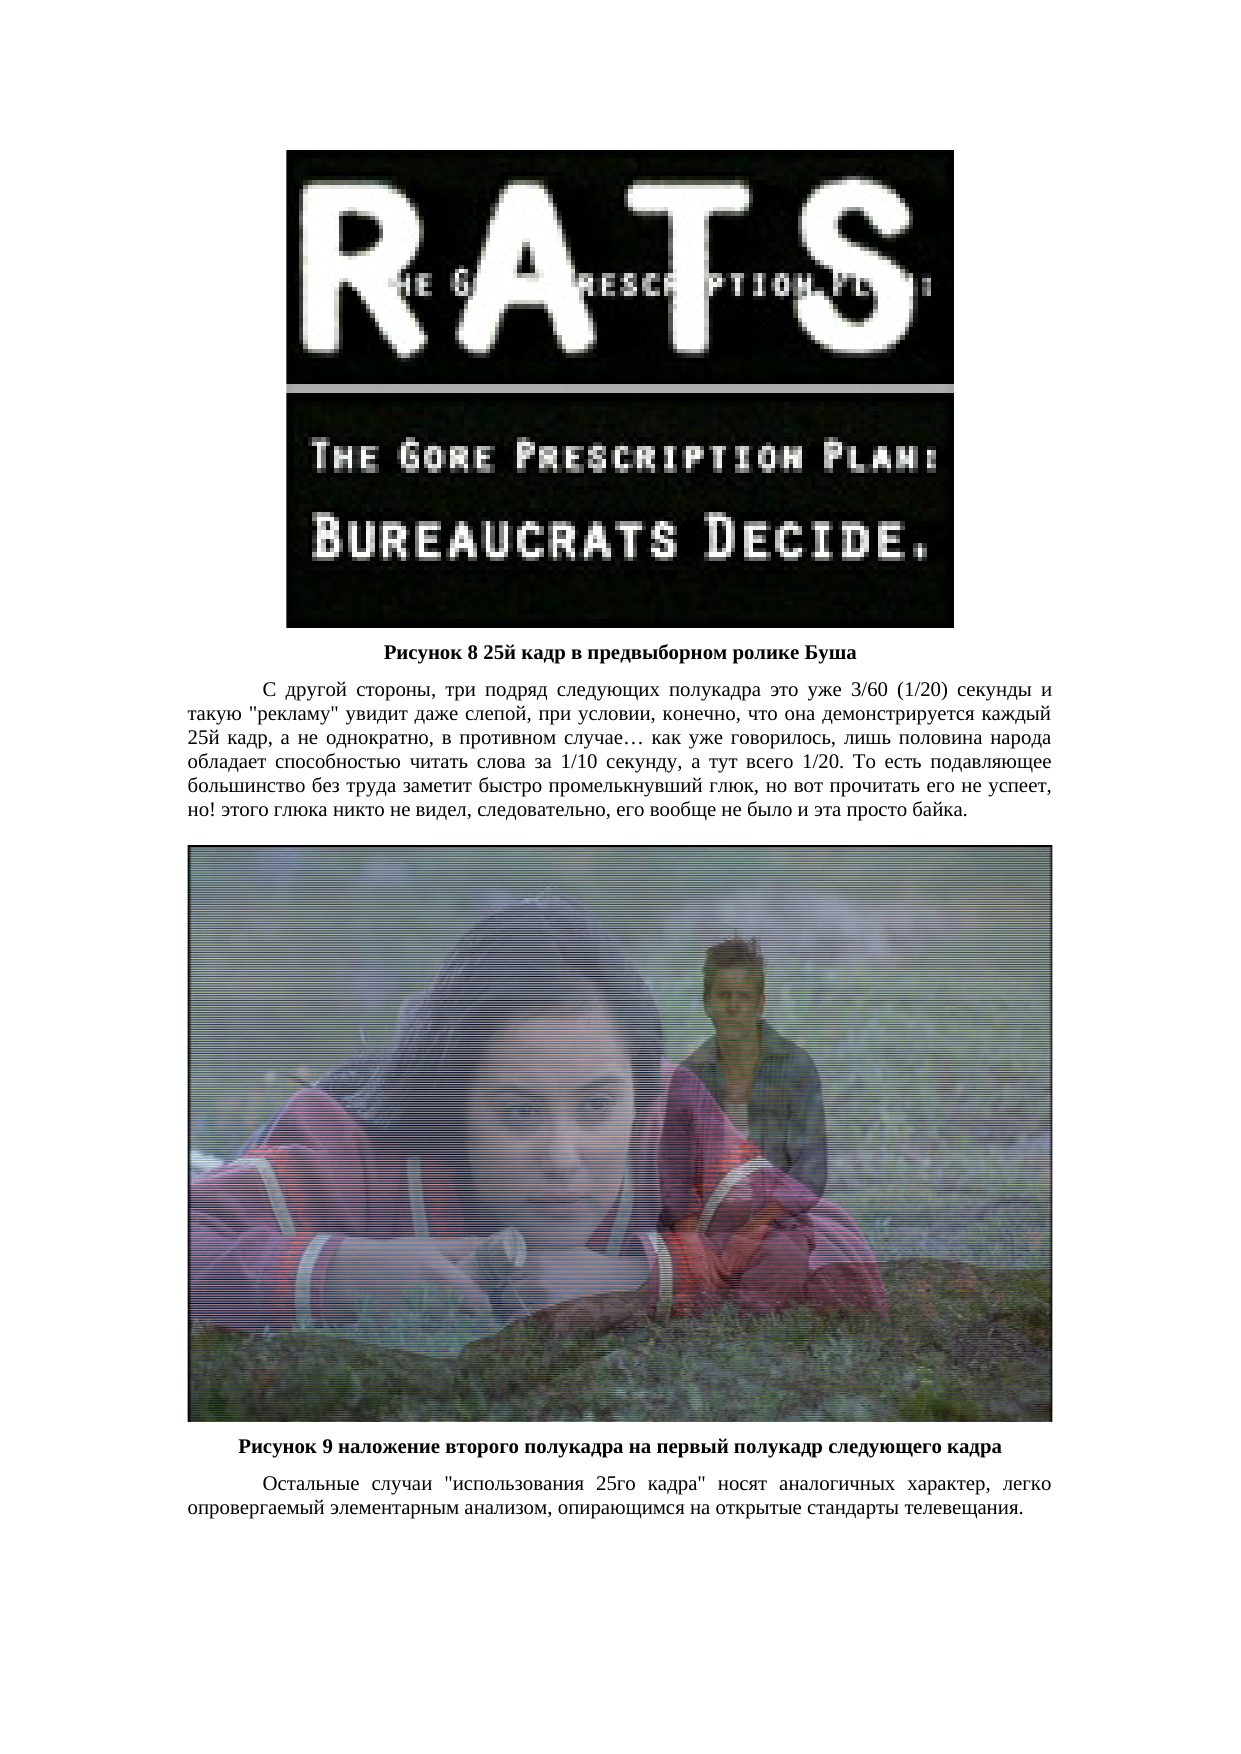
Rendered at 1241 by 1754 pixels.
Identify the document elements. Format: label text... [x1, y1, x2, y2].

text Рисунок 9 наложение второго полукадра на первый полукадр следующего кадра [187, 1434, 1053, 1458]
text С другой стороны, три подряд следующих полукадра это уже 3/60 (1/20) секунды и такую "рекламу" увидит даже слепой, при условии, конечно, что она демонстрируется каждый 25й кадр, а не однократно, в противном случае… как уже говорилось, лишь половина народа обладает способностью читать слова за 1/10 секунду, а тут всего 1/20. То есть подавляющее большинство без труда заметит быстро промелькнувший глюк, но вот прочитать его не успеет, но! этого глюка никто не видел, следовательно, его вообще не было и эта просто байка. [187, 677, 1053, 821]
picture [286, 150, 954, 628]
text Остальные случаи "использования 25го кадра" носят аналогичных характер, легко опровергаемый элементарным анализом, опирающимся на открытые стандарты телевещания. [187, 1471, 1053, 1519]
text Рисунок 8 25й кадр в предвыборном ролике Буша [187, 640, 1053, 664]
picture [187, 845, 1053, 1422]
